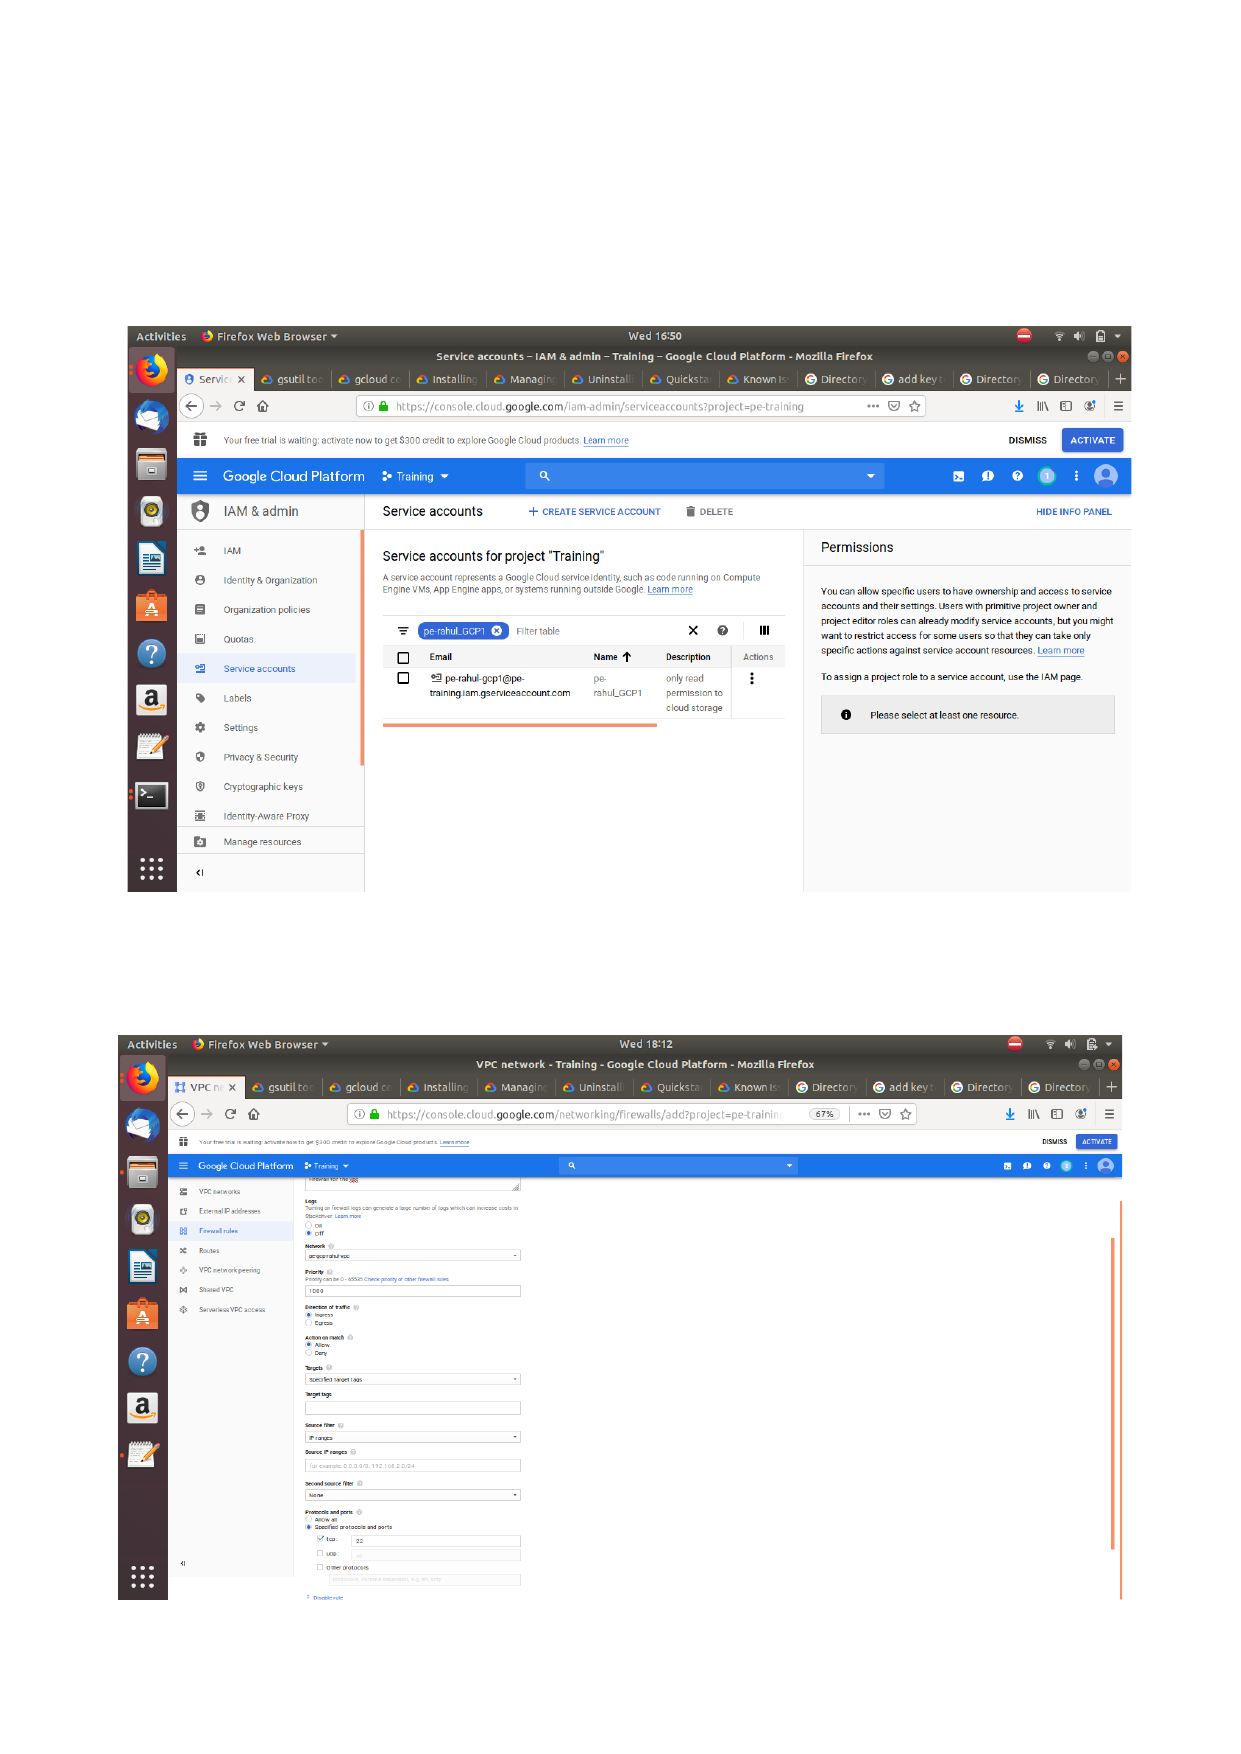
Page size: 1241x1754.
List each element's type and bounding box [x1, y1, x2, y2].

picture [118, 1035, 1123, 1600]
picture [127, 326, 1132, 892]
